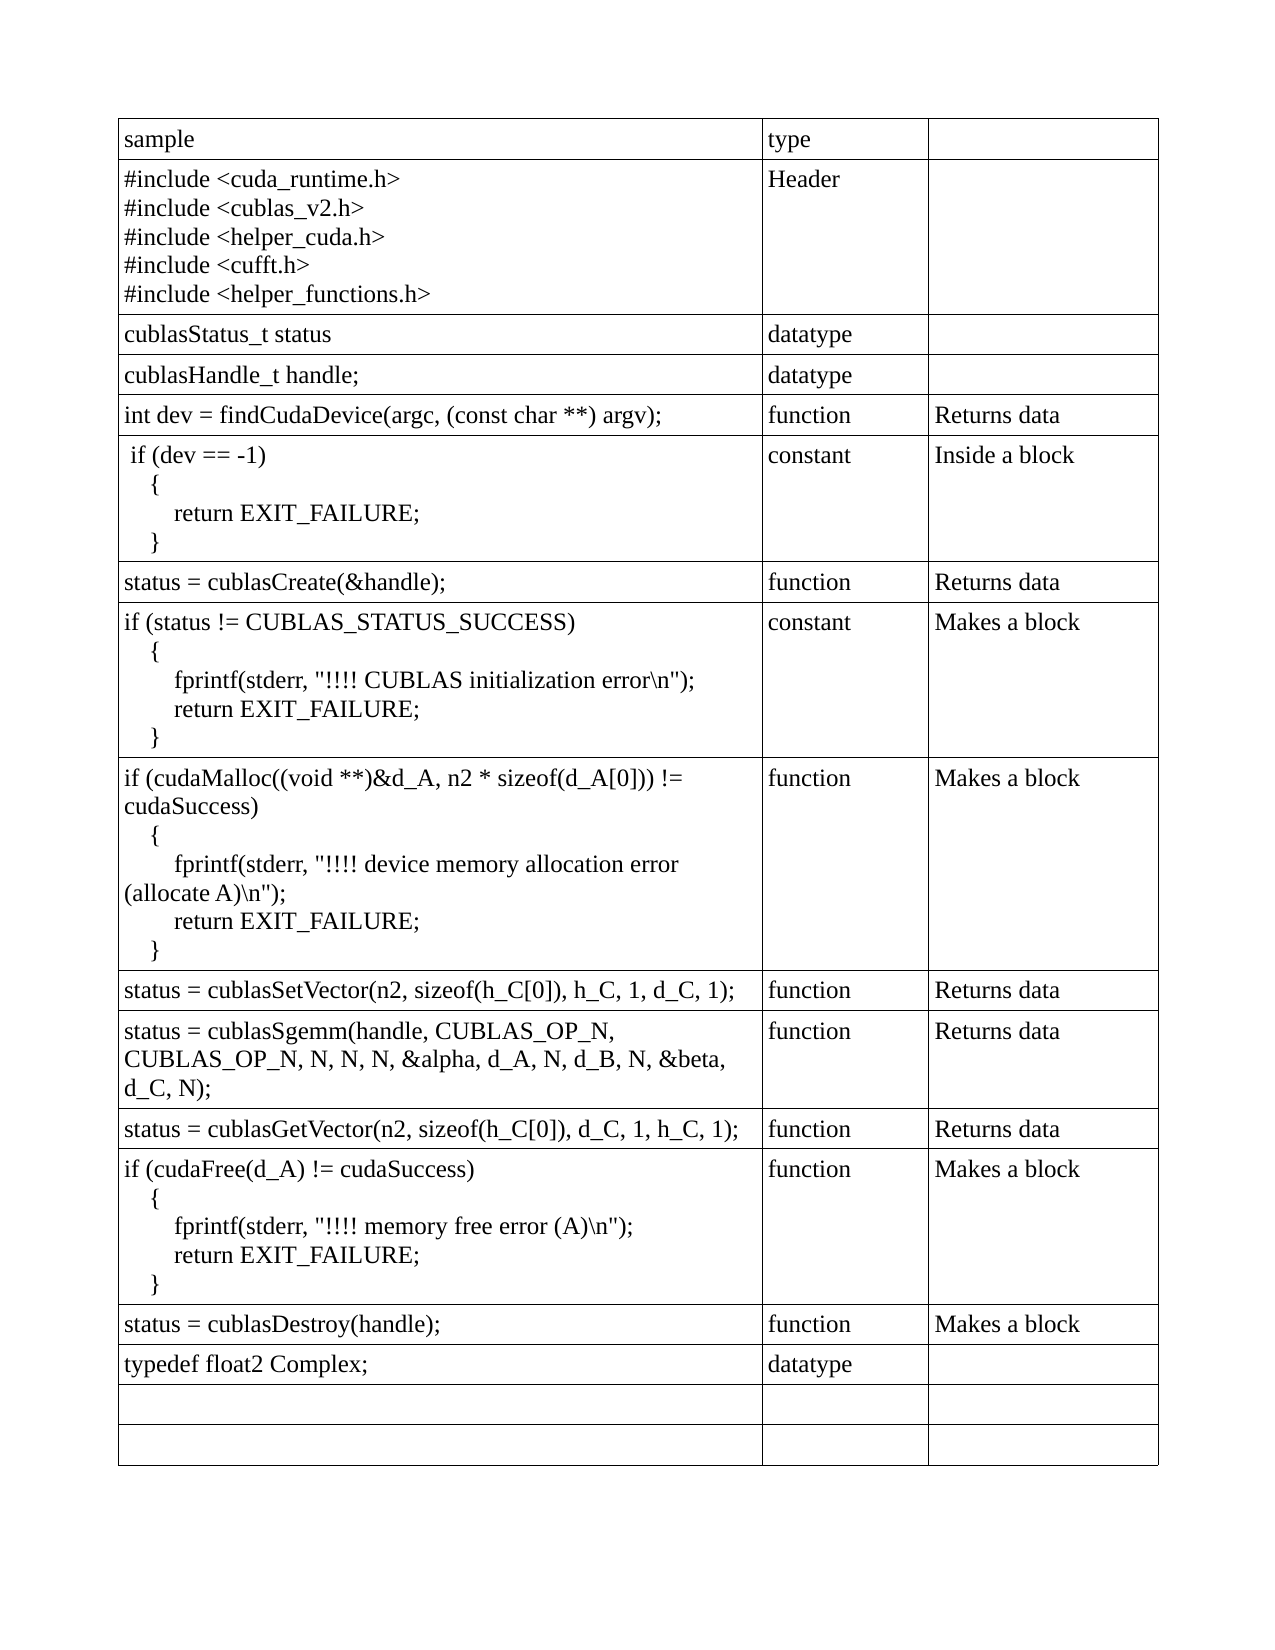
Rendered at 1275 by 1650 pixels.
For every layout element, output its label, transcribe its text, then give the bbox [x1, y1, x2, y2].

table_cell [929, 1345, 1158, 1384]
table_header [929, 119, 1158, 158]
table_cell [763, 1425, 928, 1465]
table_cell constant [763, 436, 928, 561]
table_cell status = cublasSetVector(n2, sizeof(h_C[0]), h_C, 1, d_C, 1); [119, 971, 762, 1010]
table_cell datatype [763, 315, 928, 354]
table_cell if (status != CUBLAS_STATUS_SUCCESS) { fprintf(stderr, "!!!! CUBLAS initialization error\n"); return EXIT_FAILURE; } [119, 603, 762, 757]
table_cell function [763, 395, 928, 435]
table_cell datatype [763, 1345, 928, 1384]
table_header sample [119, 119, 762, 158]
table_cell Returns data [929, 1109, 1158, 1148]
table_cell function [763, 1109, 928, 1148]
table_cell Header [763, 160, 928, 314]
table_cell [929, 160, 1158, 314]
table_cell [763, 1385, 928, 1424]
table_cell function [763, 971, 928, 1010]
table_cell [119, 1385, 762, 1424]
table_cell status = cublasDestroy(handle); [119, 1305, 762, 1344]
table_cell function [763, 1149, 928, 1303]
table_cell [119, 1425, 762, 1465]
table_cell function [763, 758, 928, 970]
table_cell Returns data [929, 971, 1158, 1010]
table_cell Returns data [929, 1011, 1158, 1108]
table_cell #include <cuda_runtime.h> #include <cublas_v2.h> #include <helper_cuda.h> #include <cufft.h> #include <helper_functions.h> [119, 160, 762, 314]
table_cell Returns data [929, 562, 1158, 602]
table_cell if (cudaFree(d_A) != cudaSuccess) { fprintf(stderr, "!!!! memory free error (A)\n"); return EXIT_FAILURE; } [119, 1149, 762, 1303]
table_cell Makes a block [929, 758, 1158, 970]
table_cell Returns data [929, 395, 1158, 435]
table_cell function [763, 1305, 928, 1344]
table_cell function [763, 562, 928, 602]
table_cell function [763, 1011, 928, 1108]
table_cell status = cublasSgemm(handle, CUBLAS_OP_N, CUBLAS_OP_N, N, N, N, &alpha, d_A, N, d_B, N, &beta, d_C, N); [119, 1011, 762, 1108]
table_cell Makes a block [929, 1149, 1158, 1303]
table_header type [763, 119, 928, 158]
table_cell [929, 315, 1158, 354]
table_cell if (cudaMalloc((void **)&d_A, n2 * sizeof(d_A[0])) != cudaSuccess) { fprintf(stderr, "!!!! device memory allocation error (allocate A)\n"); return EXIT_FAILURE; } [119, 758, 762, 970]
table_cell Makes a block [929, 1305, 1158, 1344]
table_cell if (dev == -1) { return EXIT_FAILURE; } [119, 436, 762, 561]
table_cell cublasHandle_t handle; [119, 355, 762, 394]
table_cell [929, 1385, 1158, 1424]
table_cell status = cublasCreate(&handle); [119, 562, 762, 602]
table_cell status = cublasGetVector(n2, sizeof(h_C[0]), d_C, 1, h_C, 1); [119, 1109, 762, 1148]
table_cell cublasStatus_t status [119, 315, 762, 354]
table_cell Makes a block [929, 603, 1158, 757]
table_cell [929, 1425, 1158, 1465]
table_cell typedef float2 Complex; [119, 1345, 762, 1384]
table_cell int dev = findCudaDevice(argc, (const char **) argv); [119, 395, 762, 435]
table_cell constant [763, 603, 928, 757]
table_cell Inside a block [929, 436, 1158, 561]
table_cell [929, 355, 1158, 394]
table_cell datatype [763, 355, 928, 394]
